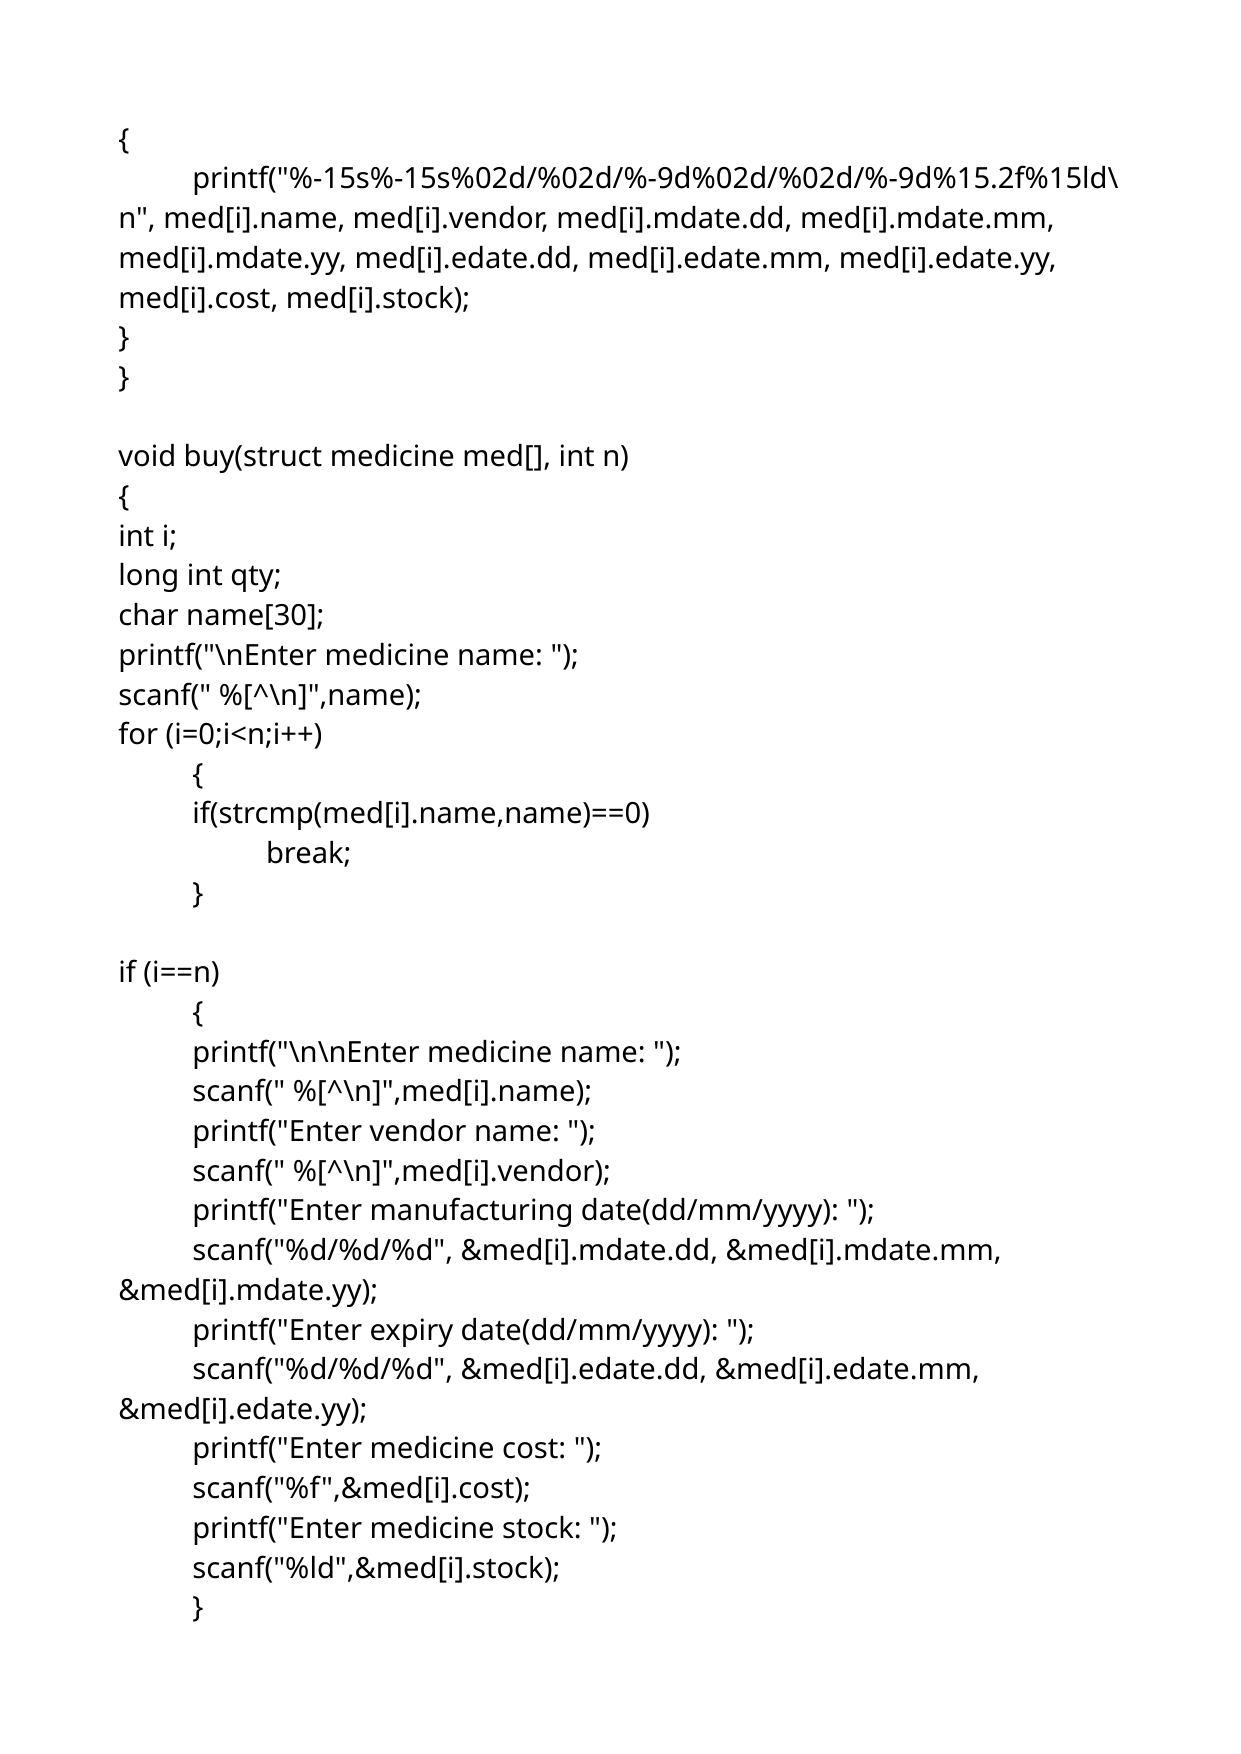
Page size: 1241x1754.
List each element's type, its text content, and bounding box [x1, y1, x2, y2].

text if(strcmp(med[i].name,name)==0) [118, 793, 1122, 832]
text if (i==n) [118, 952, 1122, 991]
text scanf("%ld",&med[i].stock); [118, 1547, 1122, 1587]
text break; [118, 832, 1122, 872]
text } [118, 872, 1122, 912]
text } [118, 317, 1122, 356]
text scanf("%d/%d/%d", &med[i].mdate.dd, &med[i].mdate.mm, &med[i].mdate.yy); [118, 1229, 1122, 1309]
text printf("Enter medicine cost: "); [118, 1428, 1122, 1467]
text printf("\nEnter medicine name: "); [118, 634, 1122, 674]
text long int qty; [118, 555, 1122, 594]
text printf("\n\nEnter medicine name: "); [118, 1031, 1122, 1071]
text { [118, 991, 1122, 1031]
text { [118, 753, 1122, 793]
text scanf(" %[^\n]",med[i].name); [118, 1071, 1122, 1110]
text scanf("%f",&med[i].cost); [118, 1467, 1122, 1507]
text scanf("%d/%d/%d", &med[i].edate.dd, &med[i].edate.mm, &med[i].edate.yy); [118, 1348, 1122, 1428]
text scanf(" %[^\n]",name); [118, 674, 1122, 713]
text printf("%-15s%-15s%02d/%02d/%-9d%02d/%02d/%-9d%15.2f%15ld\n", med[i].name, med[i].vendor, med[i].mdate.dd, med[i].mdate.mm, med[i].mdate.yy, med[i].edate.dd, med[i].edate.mm, med[i].edate.yy, med[i].cost, med[i].stock); [118, 158, 1122, 317]
text printf("Enter expiry date(dd/mm/yyyy): "); [118, 1309, 1122, 1348]
text { [118, 475, 1122, 515]
text printf("Enter manufacturing date(dd/mm/yyyy): "); [118, 1190, 1122, 1229]
text printf("Enter medicine stock: "); [118, 1507, 1122, 1547]
text } [118, 356, 1122, 396]
text char name[30]; [118, 594, 1122, 634]
text void buy(struct medicine med[], int n) [118, 436, 1122, 475]
text { [118, 118, 1122, 158]
text scanf(" %[^\n]",med[i].vendor); [118, 1150, 1122, 1190]
text printf("Enter vendor name: "); [118, 1110, 1122, 1150]
text } [118, 1587, 1122, 1626]
text for (i=0;i<n;i++) [118, 713, 1122, 753]
text int i; [118, 515, 1122, 555]
